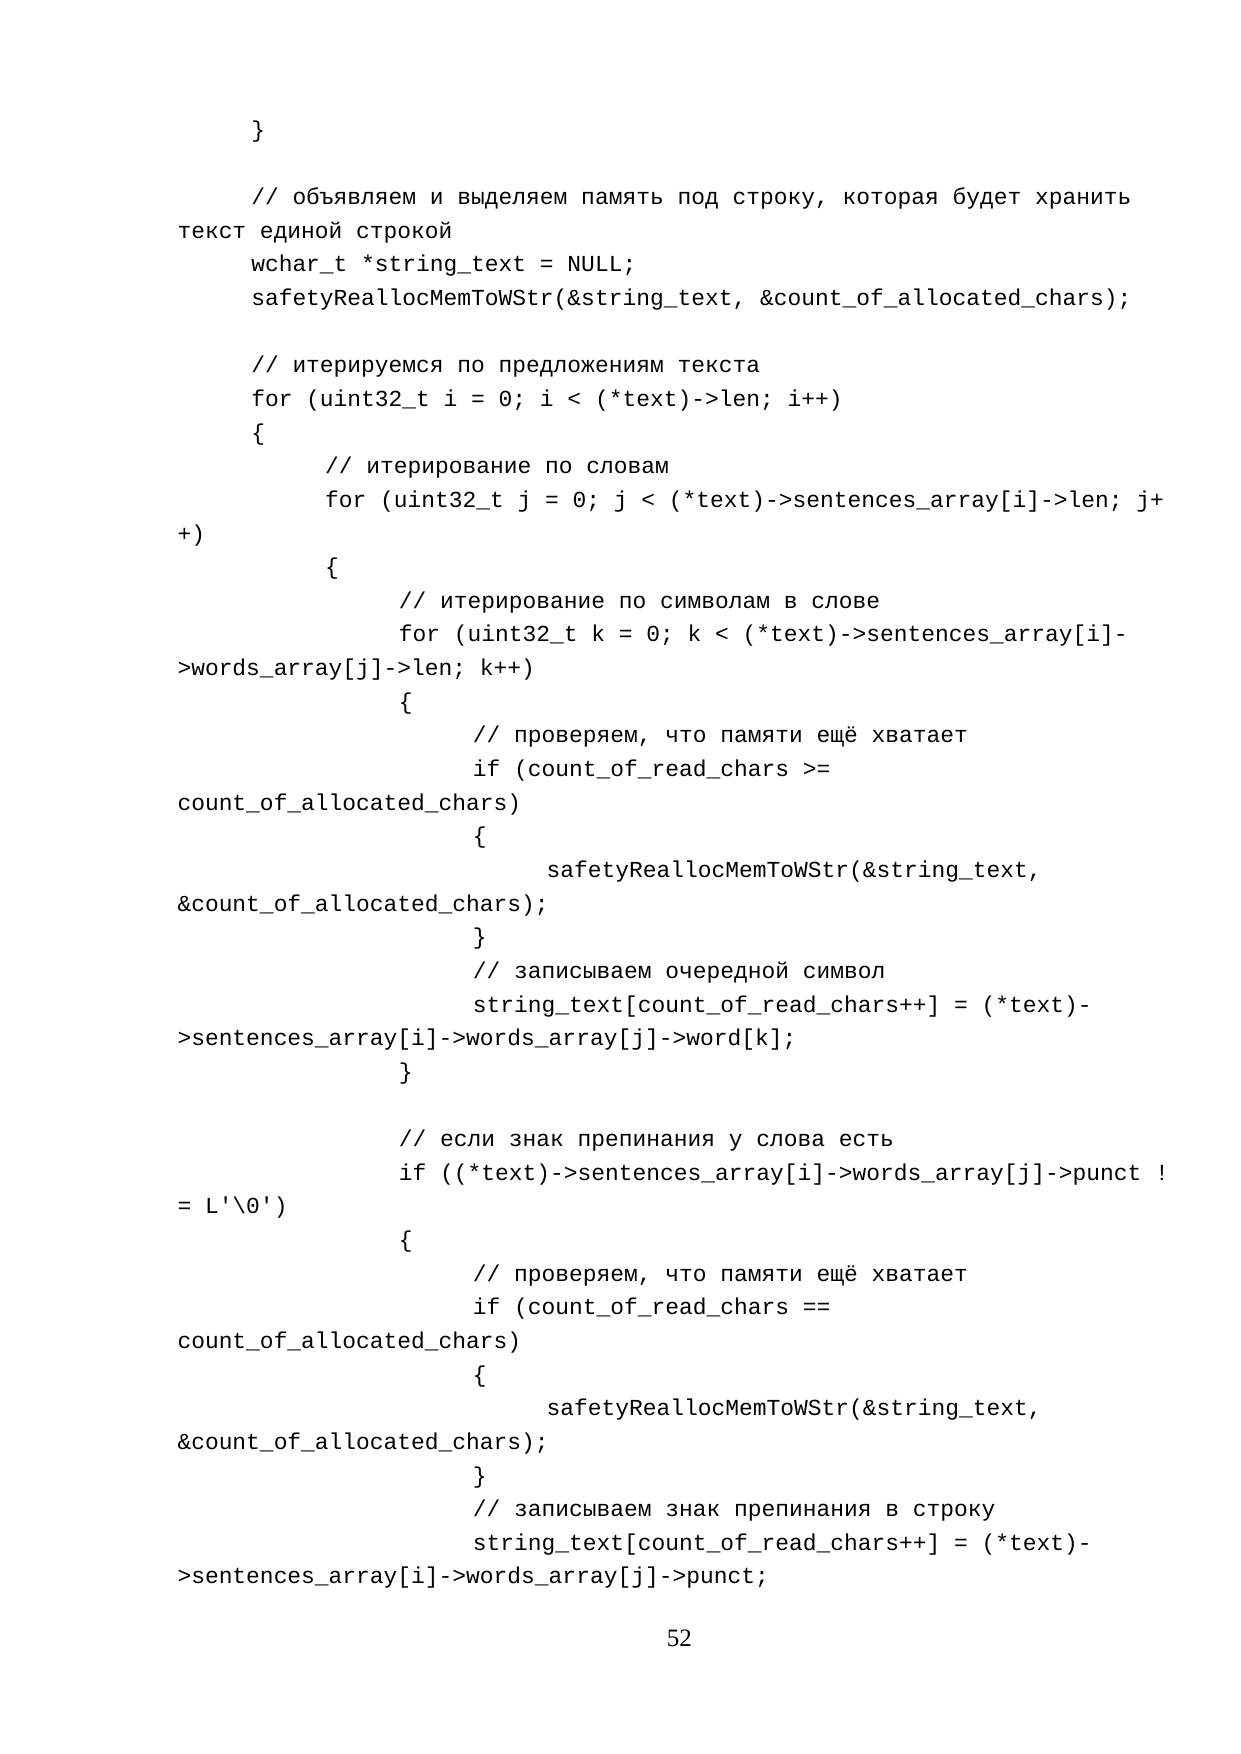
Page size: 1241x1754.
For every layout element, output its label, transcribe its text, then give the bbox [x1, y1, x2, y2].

text string_text[count_of_read_chars++] = (*text)->sentences_array[i]->words_array[j]->punct; [177, 1531, 1181, 1591]
text // записываем очередной символ [177, 959, 1181, 985]
text { [177, 1363, 1181, 1389]
text safetyReallocMemToWStr(&string_text, &count_of_allocated_chars); [177, 858, 1181, 918]
text } [177, 1464, 1181, 1490]
text // если знак препинания у слова есть [177, 1127, 1181, 1153]
text { [177, 556, 1181, 581]
text { [177, 421, 1181, 447]
text string_text[count_of_read_chars++] = (*text)->sentences_array[i]->words_array[j]->word[k]; [177, 993, 1181, 1052]
text if (count_of_read_chars == count_of_allocated_chars) [177, 1296, 1181, 1355]
text // итерирование по словам [177, 454, 1181, 481]
text // проверяем, что памяти ещё хватает [177, 724, 1181, 750]
text } [177, 1060, 1181, 1086]
text for (uint32_t j = 0; j < (*text)->sentences_array[i]->len; j++) [177, 488, 1181, 548]
text safetyReallocMemToWStr(&string_text, &count_of_allocated_chars); [177, 1397, 1181, 1456]
text { [177, 825, 1181, 851]
text // итерируемся по предложениям текста [177, 354, 1181, 379]
text // записываем знак препинания в строку [177, 1498, 1181, 1523]
text { [177, 1228, 1181, 1254]
text for (uint32_t k = 0; k < (*text)->sentences_array[i]->words_array[j]->len; k++) [177, 623, 1181, 682]
text if ((*text)->sentences_array[i]->words_array[j]->punct != L'\0') [177, 1161, 1181, 1221]
text } [177, 926, 1181, 952]
text { [177, 690, 1181, 716]
text for (uint32_t i = 0; i < (*text)->len; i++) [177, 387, 1181, 413]
text wchar_t *string_text = NULL; [177, 253, 1181, 279]
text // проверяем, что памяти ещё хватает [177, 1262, 1181, 1288]
text // итерирование по символам в слове [177, 589, 1181, 615]
text } [177, 118, 1181, 144]
text safetyReallocMemToWStr(&string_text, &count_of_allocated_chars); [177, 286, 1181, 312]
text if (count_of_read_chars >= count_of_allocated_chars) [177, 757, 1181, 817]
text // объявляем и выделяем память под строку, которая будет хранить текст единой строкой [177, 185, 1181, 245]
